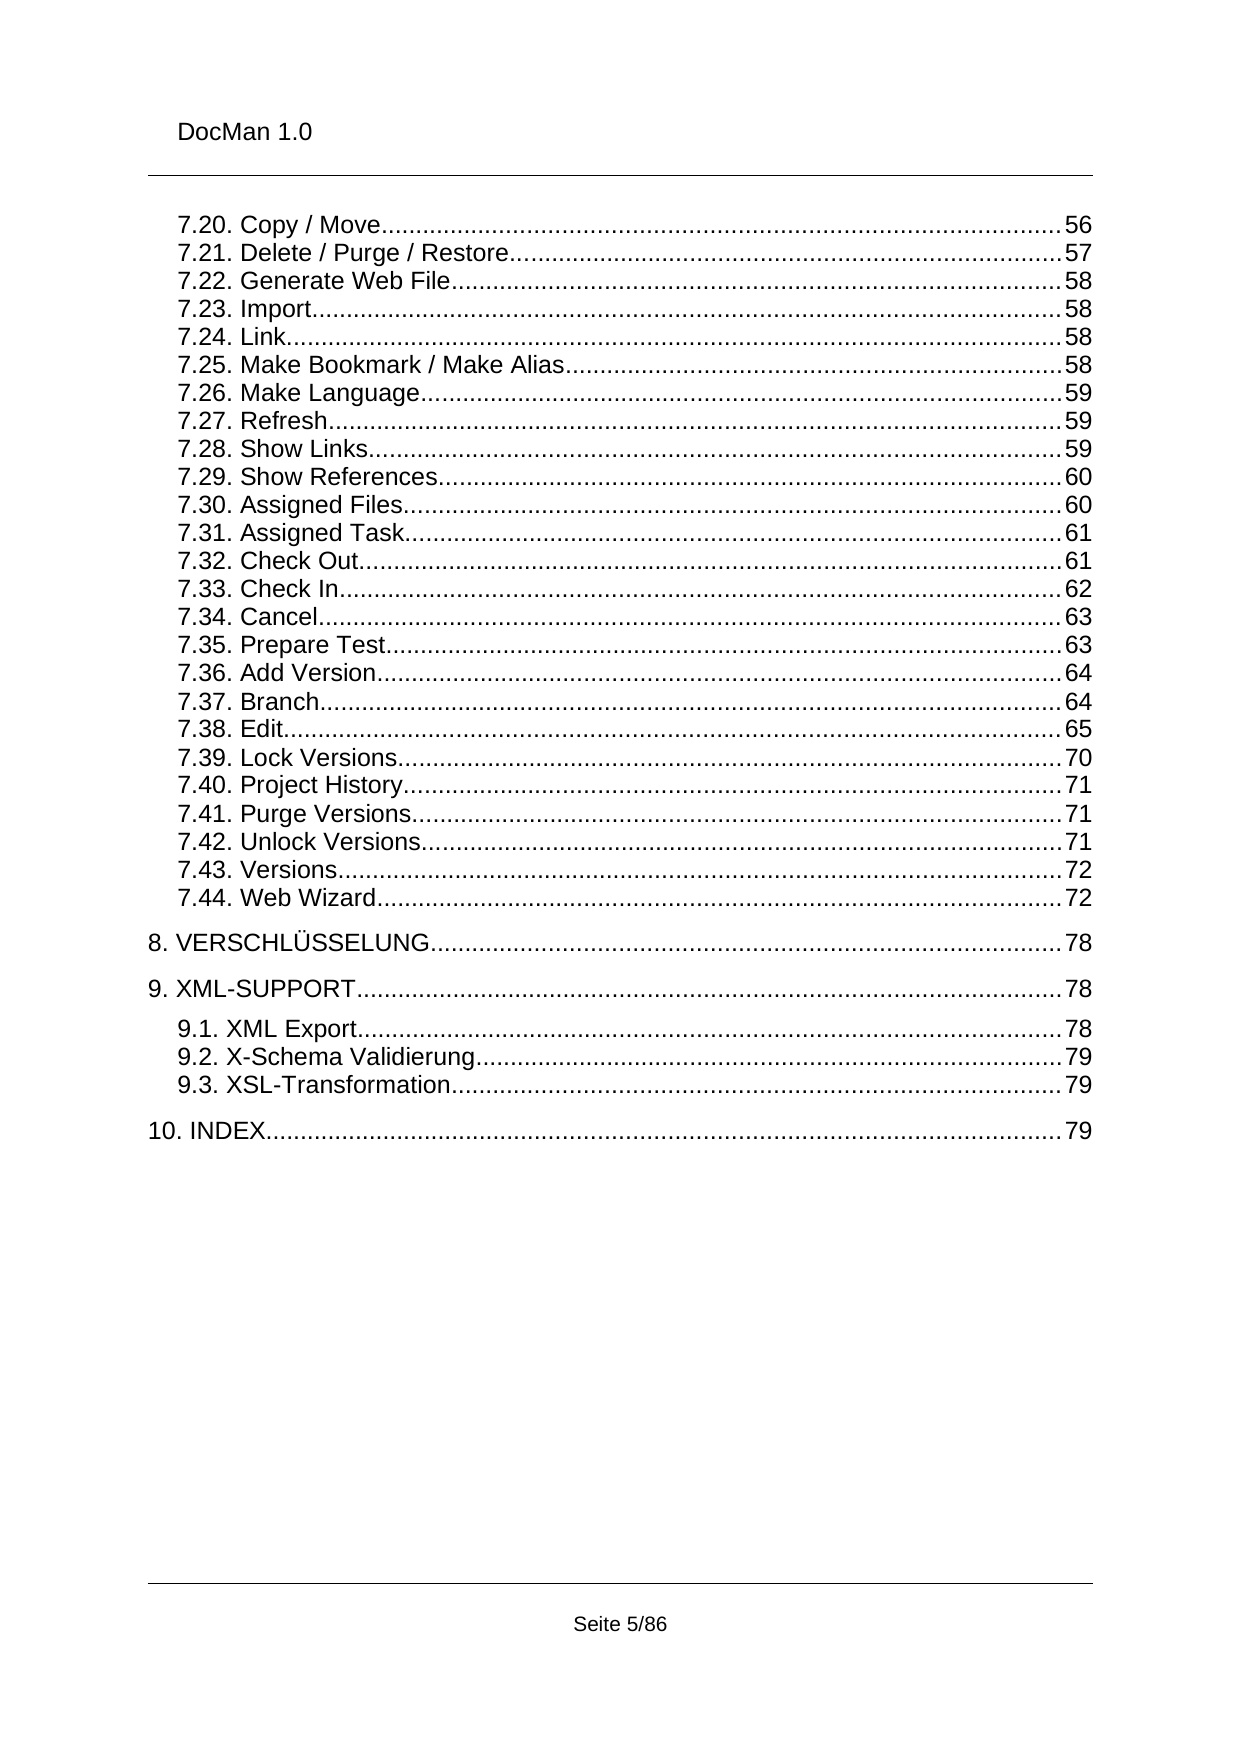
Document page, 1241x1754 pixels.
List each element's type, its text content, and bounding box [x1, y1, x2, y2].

text 9.1. XML Export 78 [177, 1015, 1093, 1043]
text 7.32. Check Out... 61 [177, 547, 1093, 575]
text 9.2. X-Schema Validierung 79 [177, 1043, 1093, 1071]
text 7.29. Show References... 60 [177, 463, 1093, 491]
text 7.21. Delete / Purge / Restore... 57 [177, 239, 1093, 267]
text 7.26. Make Language... 59 [177, 379, 1093, 407]
text 7.38. Edit 65 [177, 715, 1093, 743]
text 7.36. Add Version 64 [177, 659, 1093, 687]
text 7.30. Assigned Files... 60 [177, 491, 1093, 519]
text 10. Index 79 [148, 1117, 1093, 1144]
text 7.24. Link... 58 [177, 323, 1093, 351]
text 7.43. Versions 72 [177, 856, 1093, 883]
text 7.27. Refresh 59 [177, 407, 1093, 435]
text 7.22. Generate Web File 58 [177, 267, 1093, 295]
text 7.37. Branch... 64 [177, 687, 1093, 715]
text 7.35. Prepare Test 63 [177, 631, 1093, 659]
text 7.28. Show Links... 59 [177, 435, 1093, 463]
text 7.41. Purge Versions... 71 [177, 799, 1093, 827]
text 9.3. XSL-Transformation 79 [177, 1071, 1093, 1099]
text 7.42. Unlock Versions... 71 [177, 827, 1093, 856]
text 7.40. Project History... 71 [177, 771, 1093, 799]
text 7.25. Make Bookmark / Make Alias 58 [177, 351, 1093, 379]
text 7.34. Cancel 63 [177, 603, 1093, 631]
text 7.23. Import 58 [177, 295, 1093, 323]
text 7.31. Assigned Task... 61 [177, 519, 1093, 547]
text 9. XML-Support 78 [148, 975, 1093, 1003]
text 7.39. Lock Versions... 70 [177, 743, 1093, 771]
text 7.33. Check In 62 [177, 575, 1093, 603]
text 7.20. Copy / Move 56 [177, 211, 1093, 239]
text 7.44. Web Wizard 72 [177, 883, 1093, 912]
text 8. Verschlüsselung 78 [148, 929, 1093, 957]
